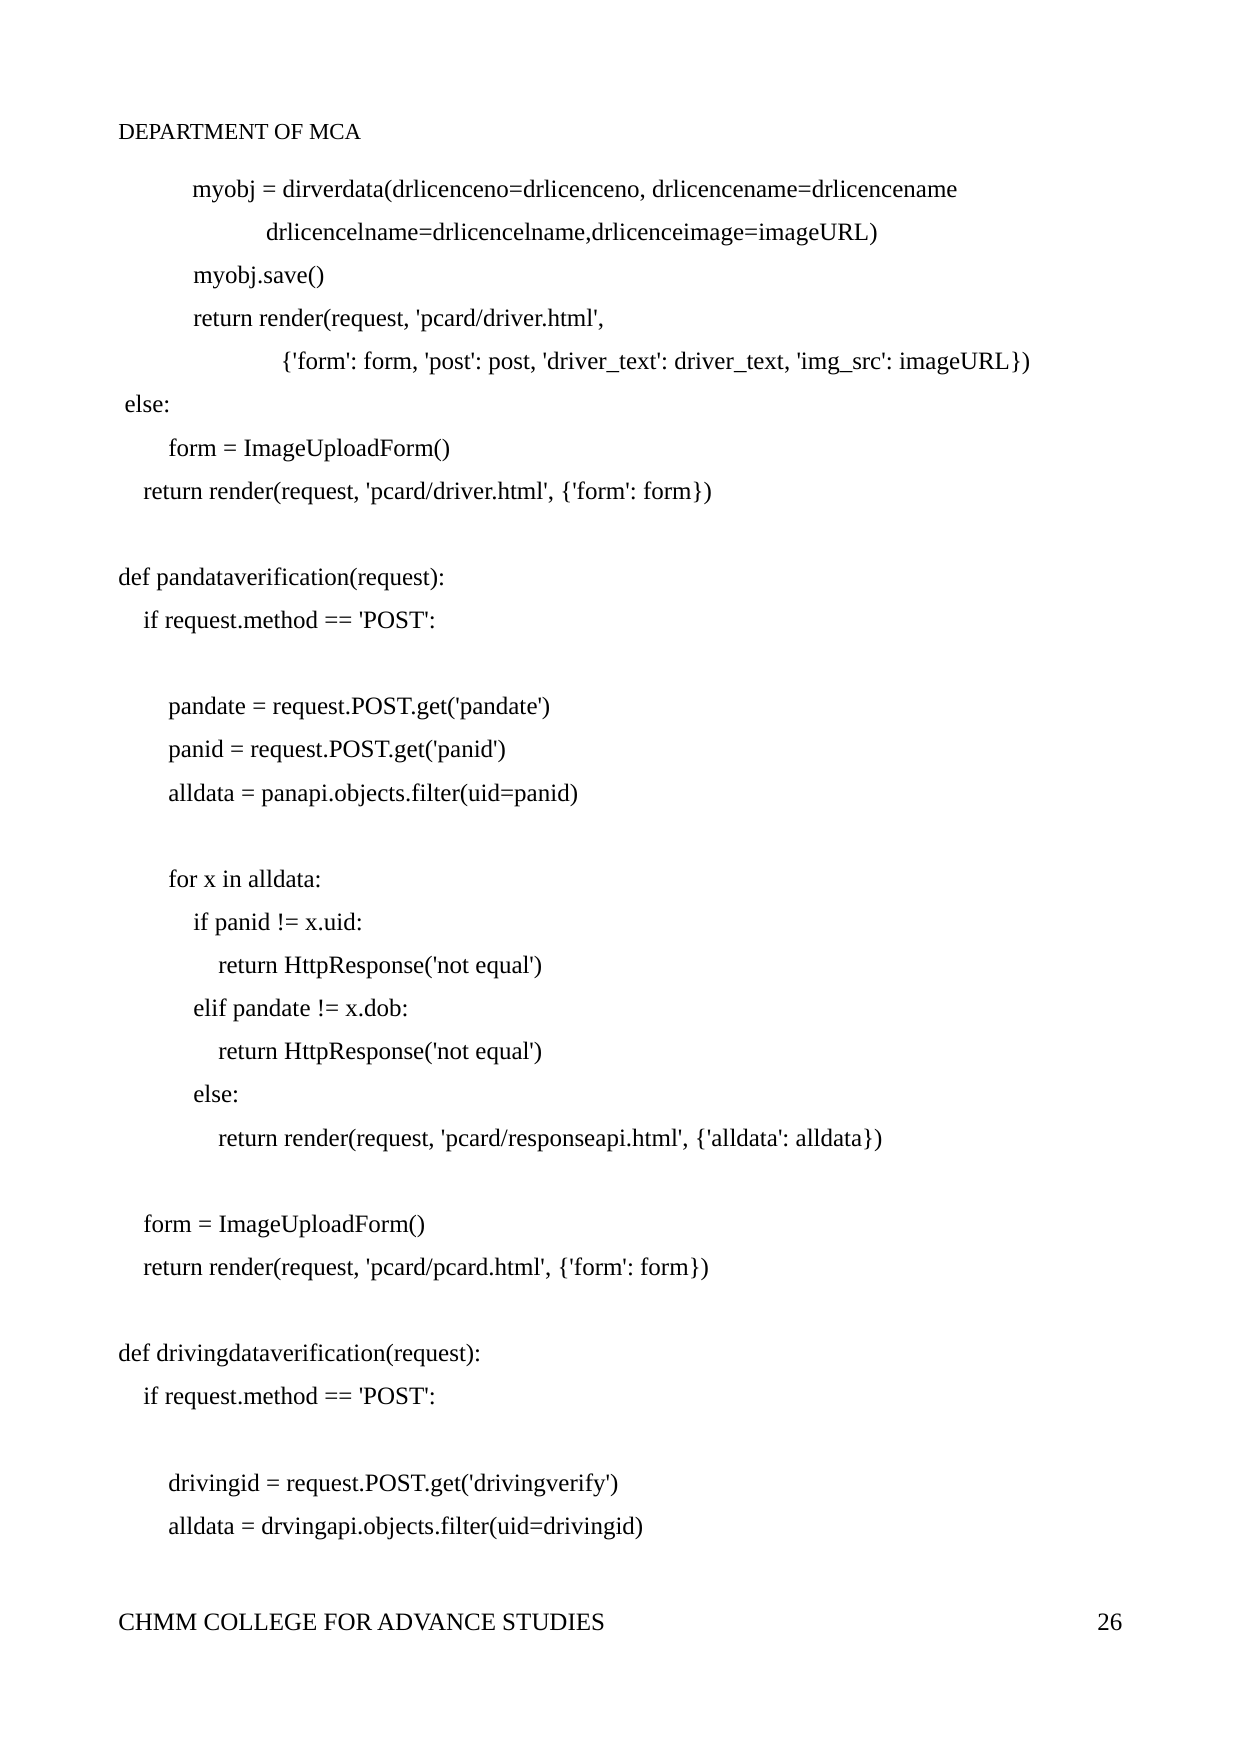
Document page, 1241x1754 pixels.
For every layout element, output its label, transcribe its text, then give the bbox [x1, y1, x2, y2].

text if request.method == 'POST': [118, 605, 1122, 634]
text drivingid = request.POST.get('drivingverify') [118, 1468, 1122, 1496]
text return render(request, 'pcard/driver.html', [118, 303, 1122, 332]
text if panid != x.uid: [118, 907, 1122, 936]
text return render(request, 'pcard/pcard.html', {'form': form}) [118, 1252, 1122, 1281]
text def drivingdataverification(request): [118, 1338, 1122, 1367]
text form = ImageUploadForm() [118, 1209, 1122, 1238]
text alldata = panapi.objects.filter(uid=panid) [118, 778, 1122, 806]
text return HttpResponse('not equal') [118, 1036, 1122, 1065]
text return HttpResponse('not equal') [118, 950, 1122, 979]
text alldata = drvingapi.objects.filter(uid=drivingid) [118, 1511, 1122, 1539]
text else: [118, 389, 1122, 418]
text {'form': form, 'post': post, 'driver_text': driver_text, 'img_src': imageURL}) [118, 346, 1122, 375]
text for x in alldata: [118, 864, 1122, 893]
text elif pandate != x.dob: [118, 993, 1122, 1022]
text return render(request, 'pcard/responseapi.html', {'alldata': alldata}) [118, 1123, 1122, 1151]
text pandate = request.POST.get('pandate') [118, 691, 1122, 720]
text panid = request.POST.get('panid') [118, 734, 1122, 763]
text form = ImageUploadForm() [118, 433, 1122, 461]
text myobj = dirverdata(drlicenceno=drlicenceno, drlicencename=drlicencename drlicencelname=drlicencelname,drlicenceimage=imageURL) [118, 174, 1122, 246]
text return render(request, 'pcard/driver.html', {'form': form}) [118, 476, 1122, 504]
text def pandataverification(request): [118, 562, 1122, 591]
text myobj.save() [118, 260, 1122, 289]
text else: [118, 1079, 1122, 1108]
text if request.method == 'POST': [118, 1381, 1122, 1410]
